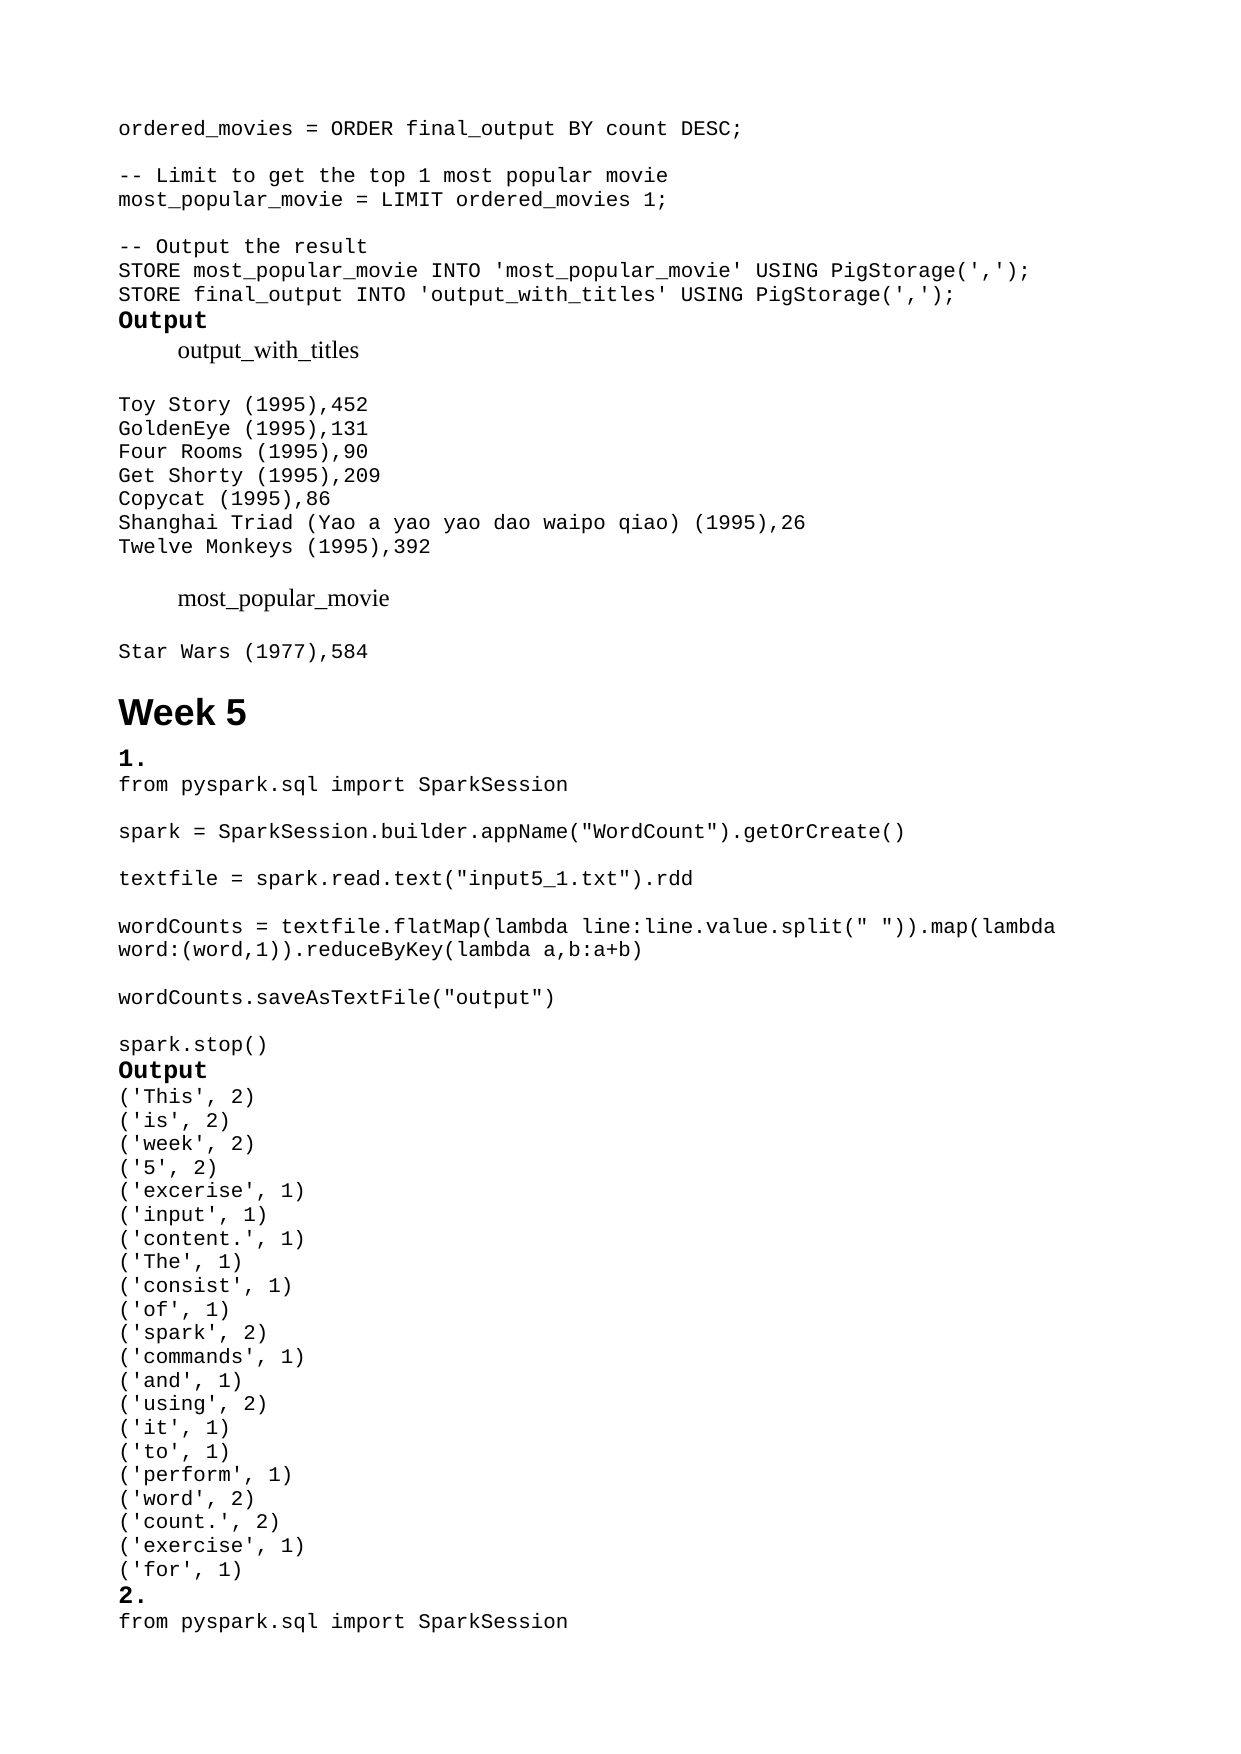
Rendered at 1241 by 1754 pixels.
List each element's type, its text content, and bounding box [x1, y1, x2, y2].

text -- Limit to get the top 1 most popular movie [118, 165, 1122, 189]
text ('consist', 1) [118, 1275, 1122, 1299]
text GoldenEye (1995),131 [118, 417, 1122, 441]
text ('perform', 1) [118, 1464, 1122, 1488]
text ('This', 2) [118, 1086, 1122, 1109]
text ('and', 1) [118, 1370, 1122, 1393]
text ('input', 1) [118, 1204, 1122, 1228]
text Copycat (1995),86 [118, 488, 1122, 512]
text 2. [118, 1582, 1122, 1611]
text from pyspark.sql import SparkSession [118, 1611, 1122, 1634]
text ('exercise', 1) [118, 1535, 1122, 1559]
text ('count.', 2) [118, 1512, 1122, 1535]
text ('excerise', 1) [118, 1181, 1122, 1204]
text Toy Story (1995),452 [118, 394, 1122, 417]
text textfile = spark.read.text("input5_1.txt").rdd [118, 868, 1122, 892]
text ('word', 2) [118, 1488, 1122, 1512]
text spark.stop() [118, 1034, 1122, 1058]
text ('is', 2) [118, 1109, 1122, 1133]
text ('for', 1) [118, 1559, 1122, 1582]
text output_with_titles [177, 336, 1063, 364]
text Get Shorty (1995),209 [118, 465, 1122, 488]
text -- Output the result [118, 236, 1122, 260]
text STORE final_output INTO 'output_with_titles' USING PigStorage(','); [118, 284, 1122, 307]
text Four Rooms (1995),90 [118, 441, 1122, 465]
text ('it', 1) [118, 1417, 1122, 1441]
text ordered_movies = ORDER final_output BY count DESC; [118, 118, 1122, 142]
text wordCounts.saveAsTextFile("output") [118, 987, 1122, 1010]
text ('to', 1) [118, 1441, 1122, 1464]
subtitle Week 5 [118, 690, 1122, 733]
text Star Wars (1977),584 [118, 641, 1122, 665]
text Shanghai Triad (Yao a yao yao dao waipo qiao) (1995),26 [118, 512, 1122, 536]
text ('5', 2) [118, 1157, 1122, 1181]
text Output [118, 307, 1122, 336]
text ('spark', 2) [118, 1322, 1122, 1346]
text most_popular_movie = LIMIT ordered_movies 1; [118, 189, 1122, 213]
text ('of', 1) [118, 1299, 1122, 1322]
text Twelve Monkeys (1995),392 [118, 536, 1122, 559]
text Output [118, 1058, 1122, 1086]
text spark = SparkSession.builder.appName("WordCount").getOrCreate() [118, 821, 1122, 845]
text ('The', 1) [118, 1251, 1122, 1275]
text ('using', 2) [118, 1393, 1122, 1417]
text ('week', 2) [118, 1133, 1122, 1157]
text most_popular_movie [177, 583, 1063, 612]
text STORE most_popular_movie INTO 'most_popular_movie' USING PigStorage(','); [118, 260, 1122, 284]
text ('commands', 1) [118, 1346, 1122, 1370]
text ('content.', 1) [118, 1228, 1122, 1251]
text 1. [118, 746, 1122, 774]
text wordCounts = textfile.flatMap(lambda line:line.value.split(" ")).map(lambda word:(word,1)).reduceByKey(lambda a,b:a+b) [118, 916, 1122, 963]
text from pyspark.sql import SparkSession [118, 774, 1122, 797]
